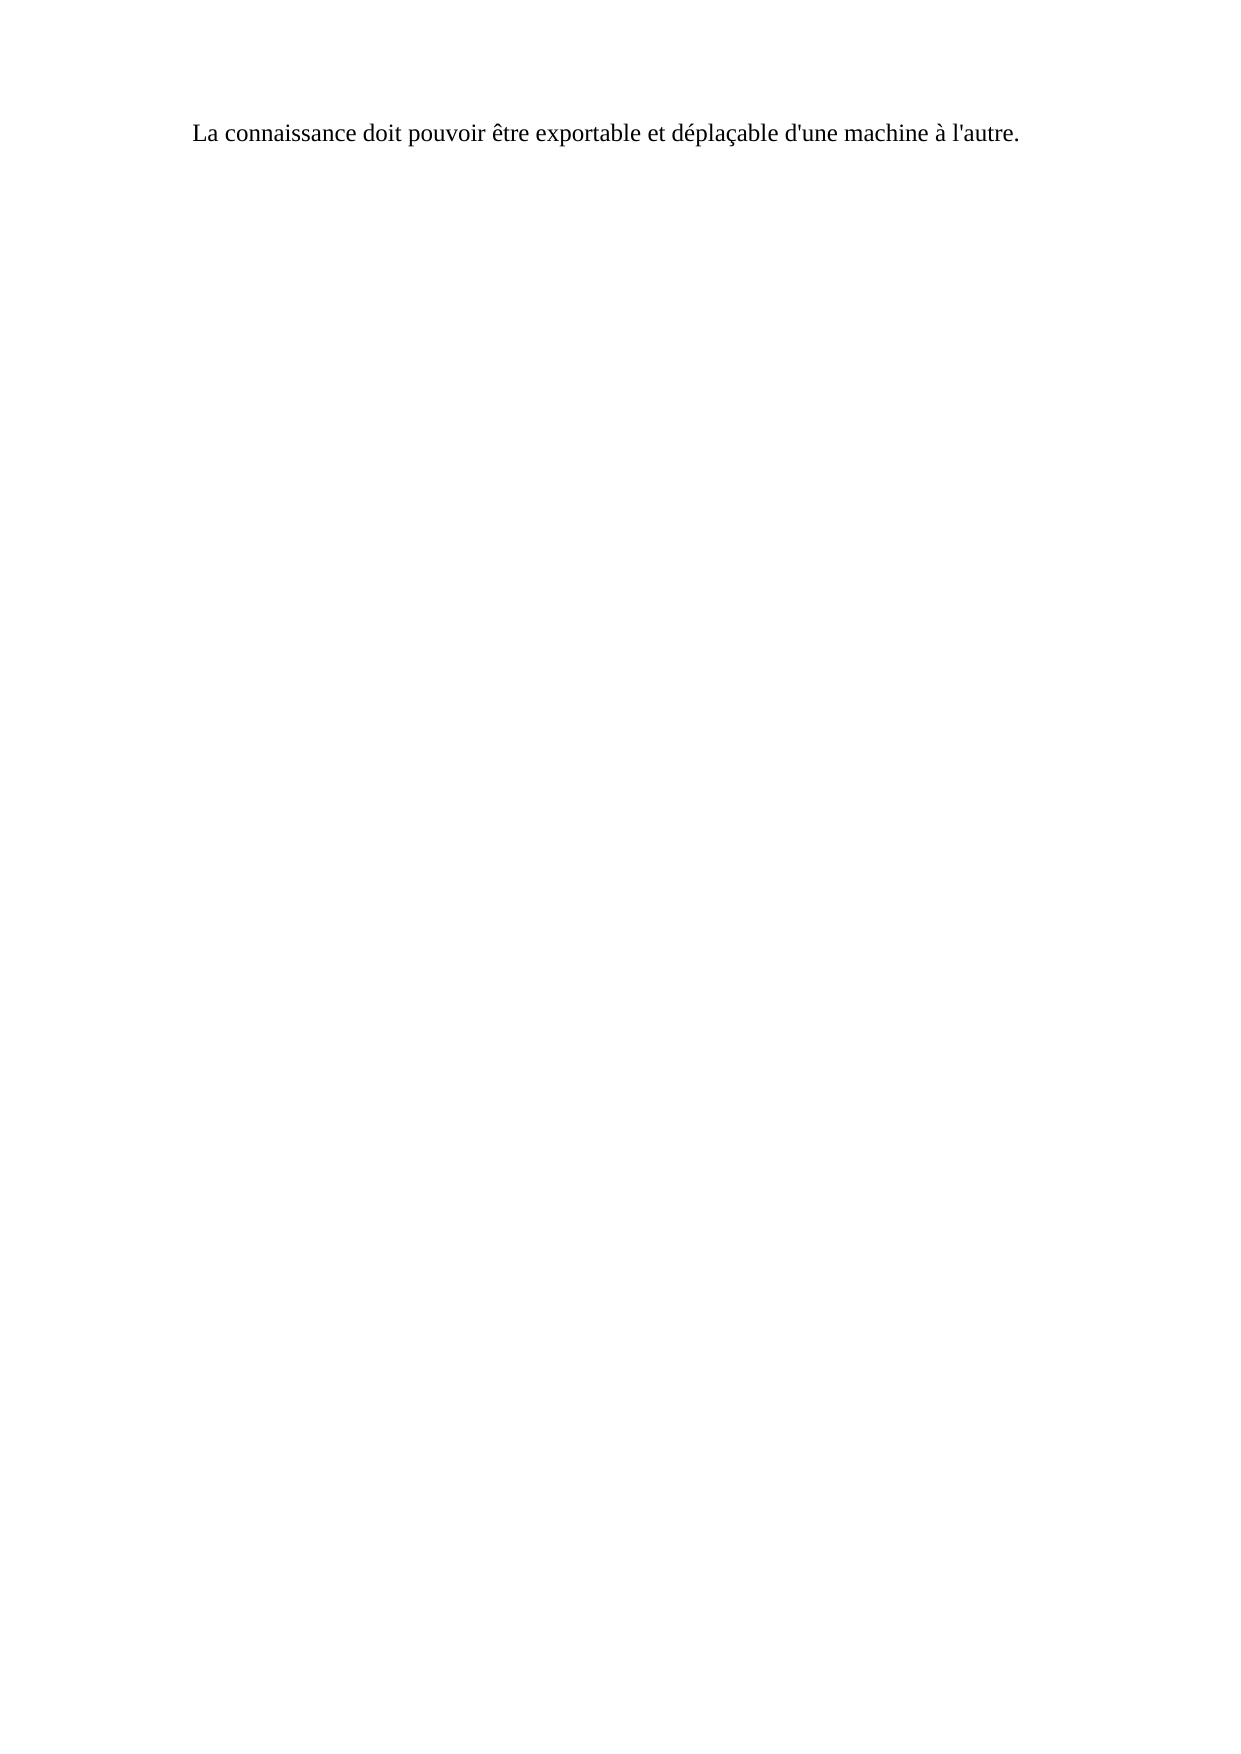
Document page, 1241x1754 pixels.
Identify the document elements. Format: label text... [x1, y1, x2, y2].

text La connaissance doit pouvoir être exportable et déplaçable d'une machine à l'autre. [118, 118, 1122, 147]
